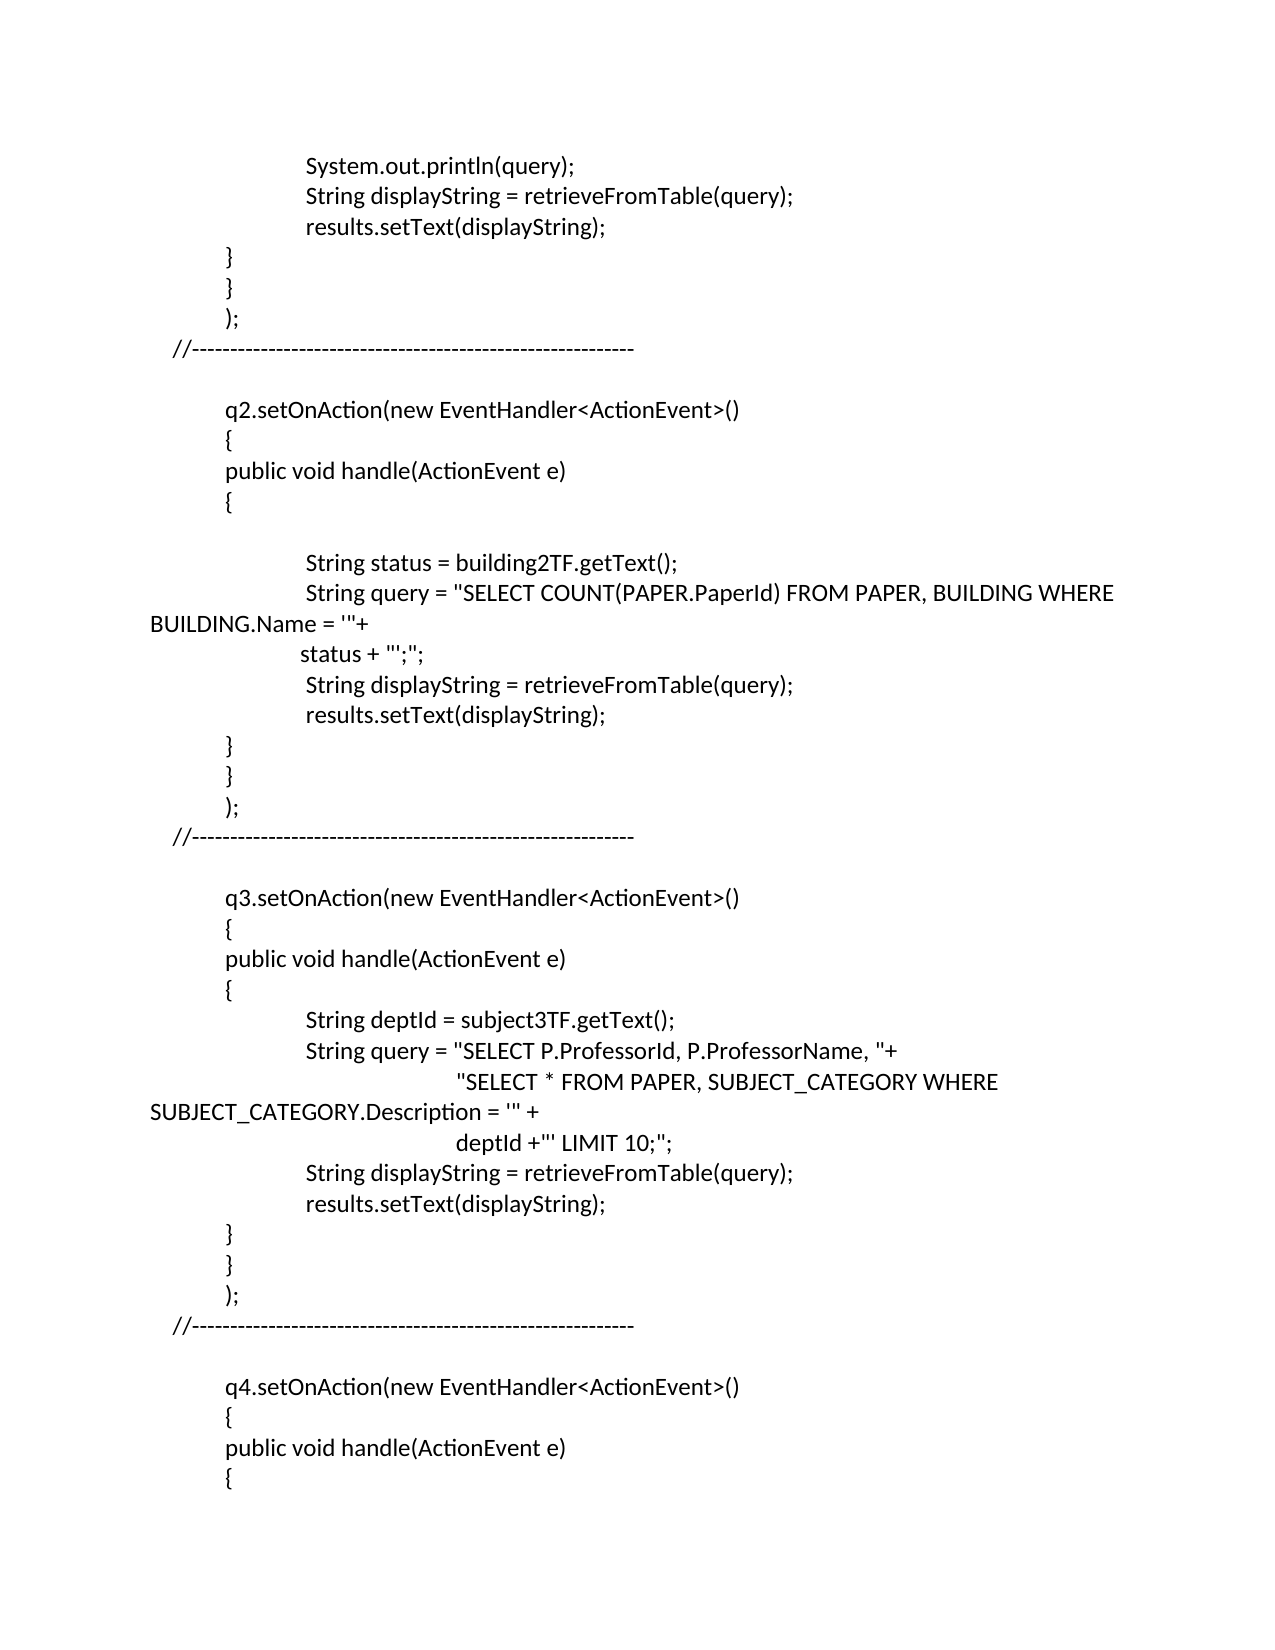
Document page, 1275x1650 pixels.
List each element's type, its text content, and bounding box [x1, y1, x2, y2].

text ); [150, 1279, 1125, 1310]
text } [150, 1218, 1125, 1249]
text String query = "SELECT COUNT(PAPER.PaperId) FROM PAPER, BUILDING WHERE BUILDING.Name = '"+ [150, 577, 1125, 638]
text ); [150, 791, 1125, 821]
text "SELECT * FROM PAPER, SUBJECT_CATEGORY WHERE SUBJECT_CATEGORY.Description = '" + [150, 1066, 1125, 1127]
text } [150, 242, 1125, 272]
text { [150, 974, 1125, 1004]
text String query = "SELECT P.ProfessorId, P.ProfessorName, "+ [150, 1035, 1125, 1066]
text } [150, 730, 1125, 760]
text //---------------------------------------------------------- [150, 821, 1125, 852]
text } [150, 1249, 1125, 1279]
text ); [150, 303, 1125, 333]
text { [150, 1401, 1125, 1432]
text String displayString = retrieveFromTable(query); [150, 669, 1125, 699]
text } [150, 272, 1125, 303]
text status + "';"; [150, 638, 1125, 669]
text q4.setOnAction(new EventHandler<ActionEvent>() [150, 1371, 1125, 1401]
text { [150, 913, 1125, 943]
text public void handle(ActionEvent e) [150, 455, 1125, 486]
text public void handle(ActionEvent e) [150, 943, 1125, 974]
text String displayString = retrieveFromTable(query); [150, 1157, 1125, 1188]
text { [150, 1462, 1125, 1493]
text String status = building2TF.getText(); [150, 547, 1125, 577]
text } [150, 760, 1125, 791]
text results.setText(displayString); [150, 699, 1125, 730]
text String deptId = subject3TF.getText(); [150, 1004, 1125, 1035]
text //---------------------------------------------------------- [150, 333, 1125, 364]
text //---------------------------------------------------------- [150, 1310, 1125, 1340]
text results.setText(displayString); [150, 1188, 1125, 1218]
text String displayString = retrieveFromTable(query); [150, 181, 1125, 211]
text q2.setOnAction(new EventHandler<ActionEvent>() [150, 394, 1125, 425]
text { [150, 425, 1125, 455]
text q3.setOnAction(new EventHandler<ActionEvent>() [150, 882, 1125, 913]
text deptId +"' LIMIT 10;"; [150, 1127, 1125, 1157]
text results.setText(displayString); [150, 211, 1125, 242]
text System.out.println(query); [150, 150, 1125, 181]
text public void handle(ActionEvent e) [150, 1432, 1125, 1462]
text { [150, 486, 1125, 516]
